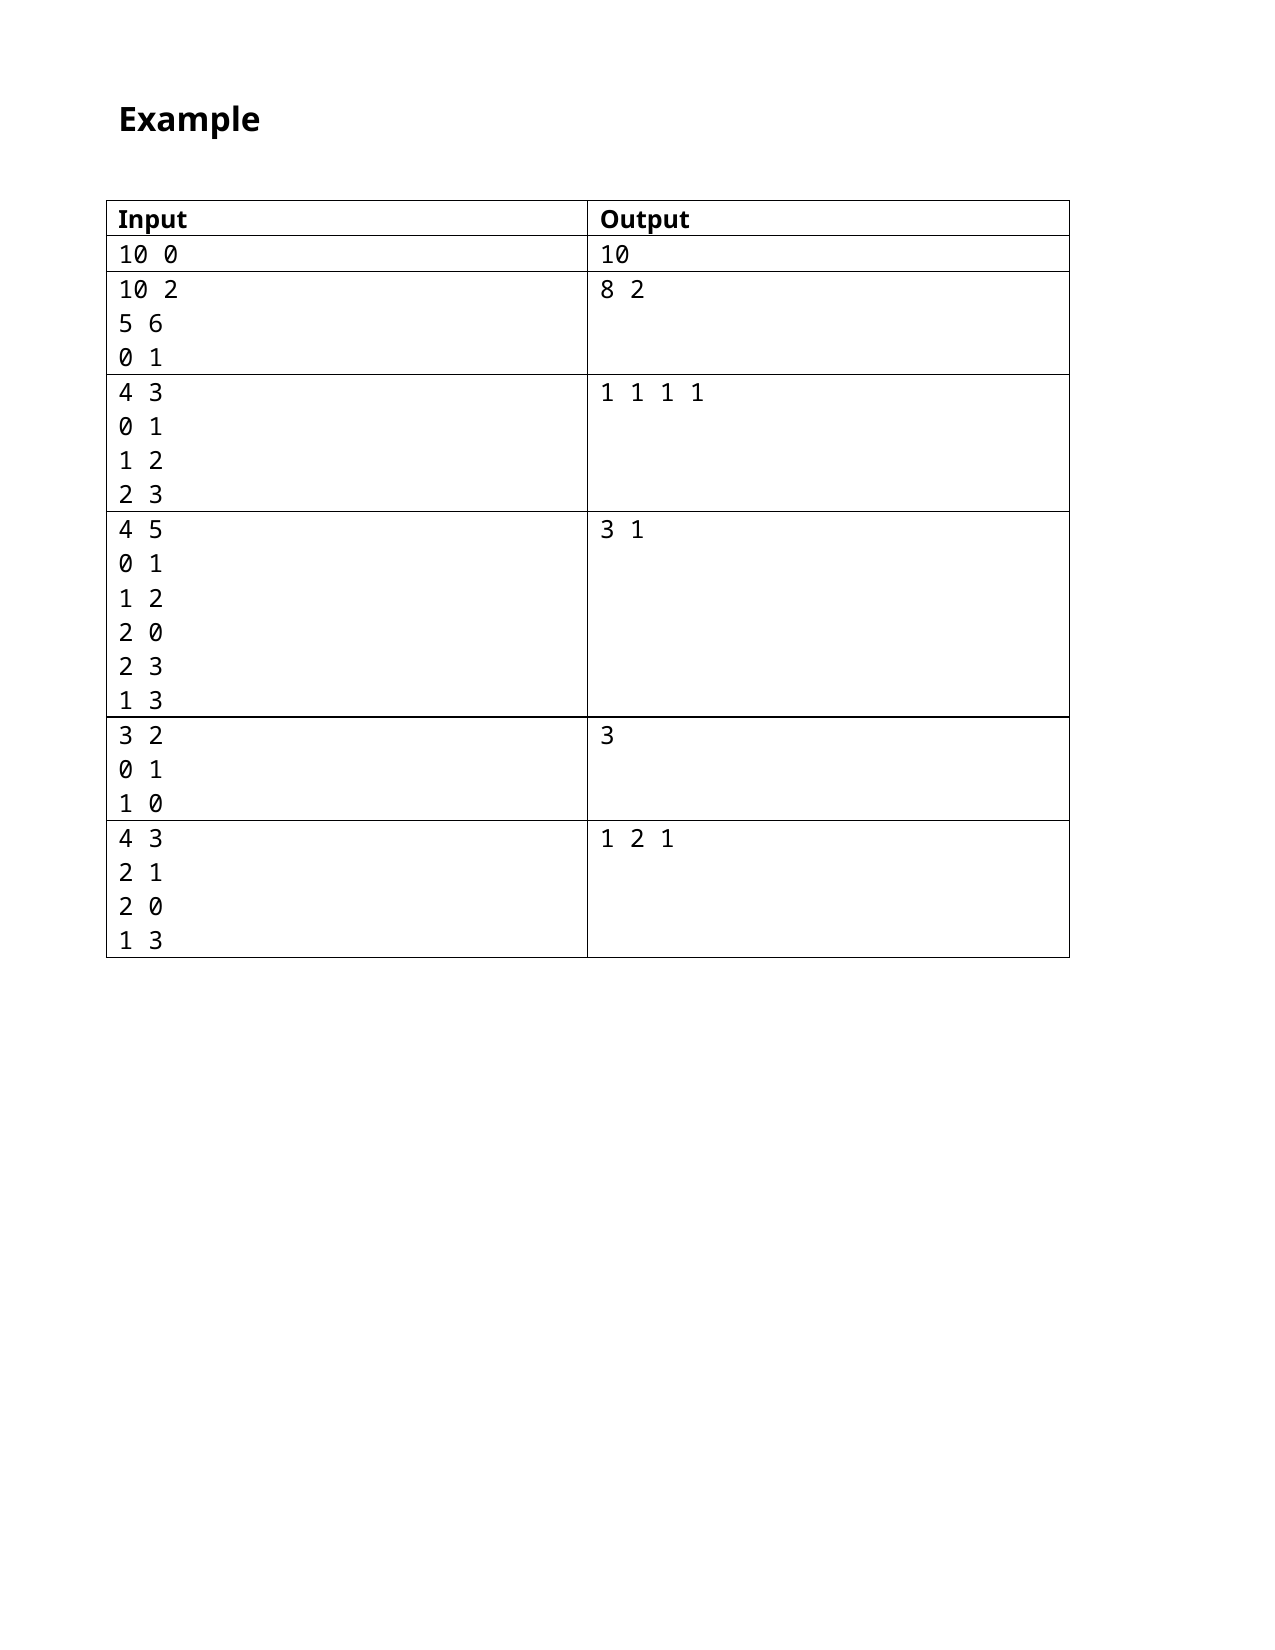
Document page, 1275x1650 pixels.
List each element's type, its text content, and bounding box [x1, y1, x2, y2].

table_cell 10 [588, 236, 1069, 271]
table_header Input [107, 201, 587, 235]
table_cell 3 1 [588, 512, 1069, 716]
table_cell 10 0 [107, 236, 587, 271]
table_cell 4 3 0 1 1 2 2 3 [107, 375, 587, 511]
table_cell 4 5 0 1 1 2 2 0 2 3 1 3 [107, 512, 587, 716]
subtitle Example [118, 96, 1157, 141]
table_cell 3 [588, 718, 1069, 820]
table_cell 8 2 [588, 272, 1069, 374]
table_cell 1 1 1 1 [588, 375, 1069, 511]
table_header Output [588, 201, 1069, 235]
table_cell 1 2 1 [588, 821, 1069, 957]
table_cell 10 2 5 6 0 1 [107, 272, 587, 374]
table_cell 3 2 0 1 1 0 [107, 718, 587, 820]
table_cell 4 3 2 1 2 0 1 3 [107, 821, 587, 957]
